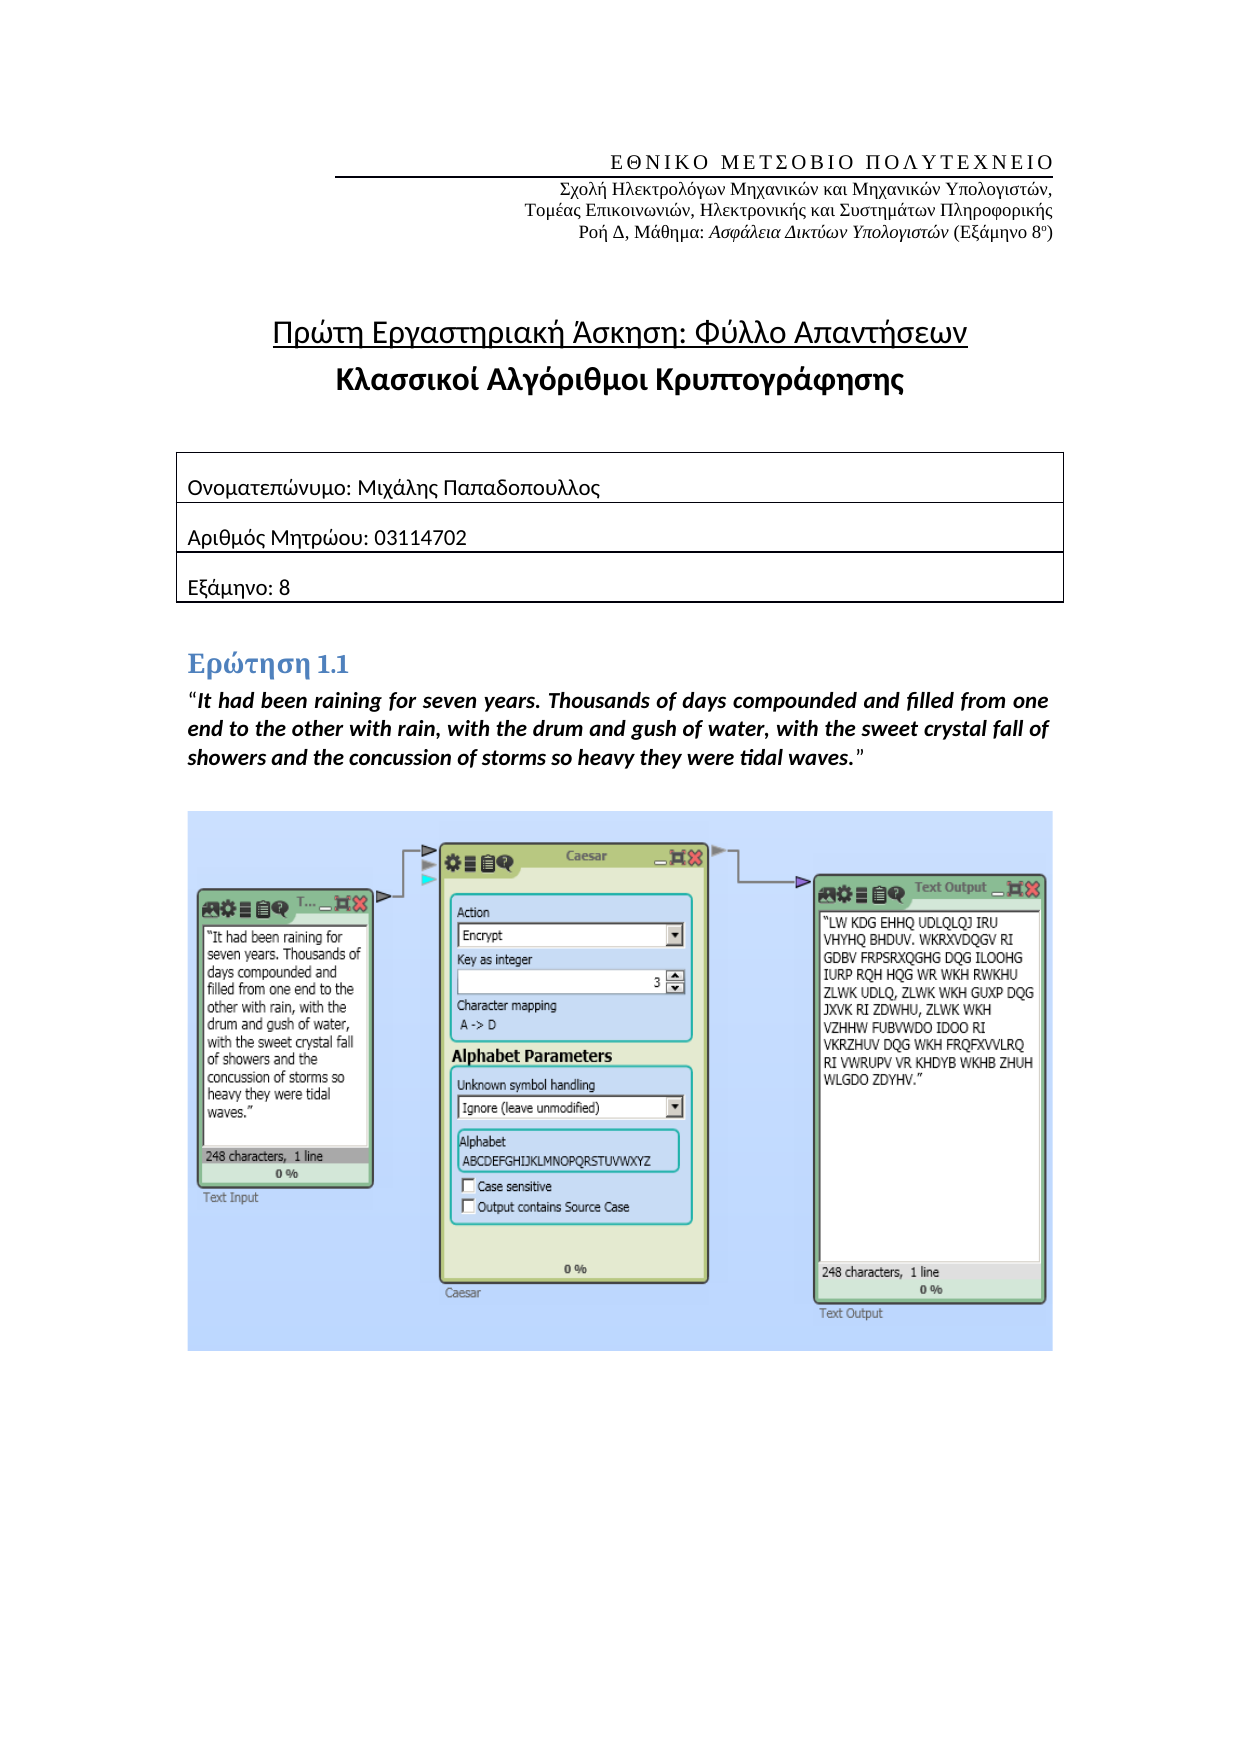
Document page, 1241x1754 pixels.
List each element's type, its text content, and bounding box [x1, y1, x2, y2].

table_cell Αριθμός Μητρώου: 03114702 [177, 503, 1063, 551]
subtitle Ερώτηση 1.1 [187, 649, 1053, 680]
text Ροή Δ, Μάθημα: Ασφάλεια Δικτύων Υπολογιστών (Εξάμηνο 8ο) [187, 221, 1053, 242]
table_cell Εξάμηνο: 8 [177, 553, 1063, 601]
table_header Ονοματεπώνυμο: Μιχάλης Παπαδοπουλλος [177, 453, 1063, 502]
text Τομέας Επικοινωνιών, Ηλεκτρονικής και Συστημάτων Πληροφορικής [187, 199, 1053, 221]
text Πρώτη Εργαστηριακή Άσκηση: Φύλλο Απαντήσεων [187, 311, 1053, 352]
text Σχολή Ηλεκτρολόγων Μηχανικών και Μηχανικών Υπολογιστών, [187, 178, 1053, 199]
text “It had been raining for seven years. Thousands of days compounded and filled from one end to the other with rain, with the drum and gush of water, with the sweet crystal fall of showers and the concussion of storms so heavy they were tidal waves.” [187, 687, 1053, 771]
text ΕΘΝΙΚΟ ΜΕΤΣΟΒΙΟ ΠΟΛΥΤΕΧΝΕΙΟ [335, 150, 1053, 176]
text Κλασσικοί Αλγόριθμοι Κρυπτογράφησης [187, 358, 1053, 399]
